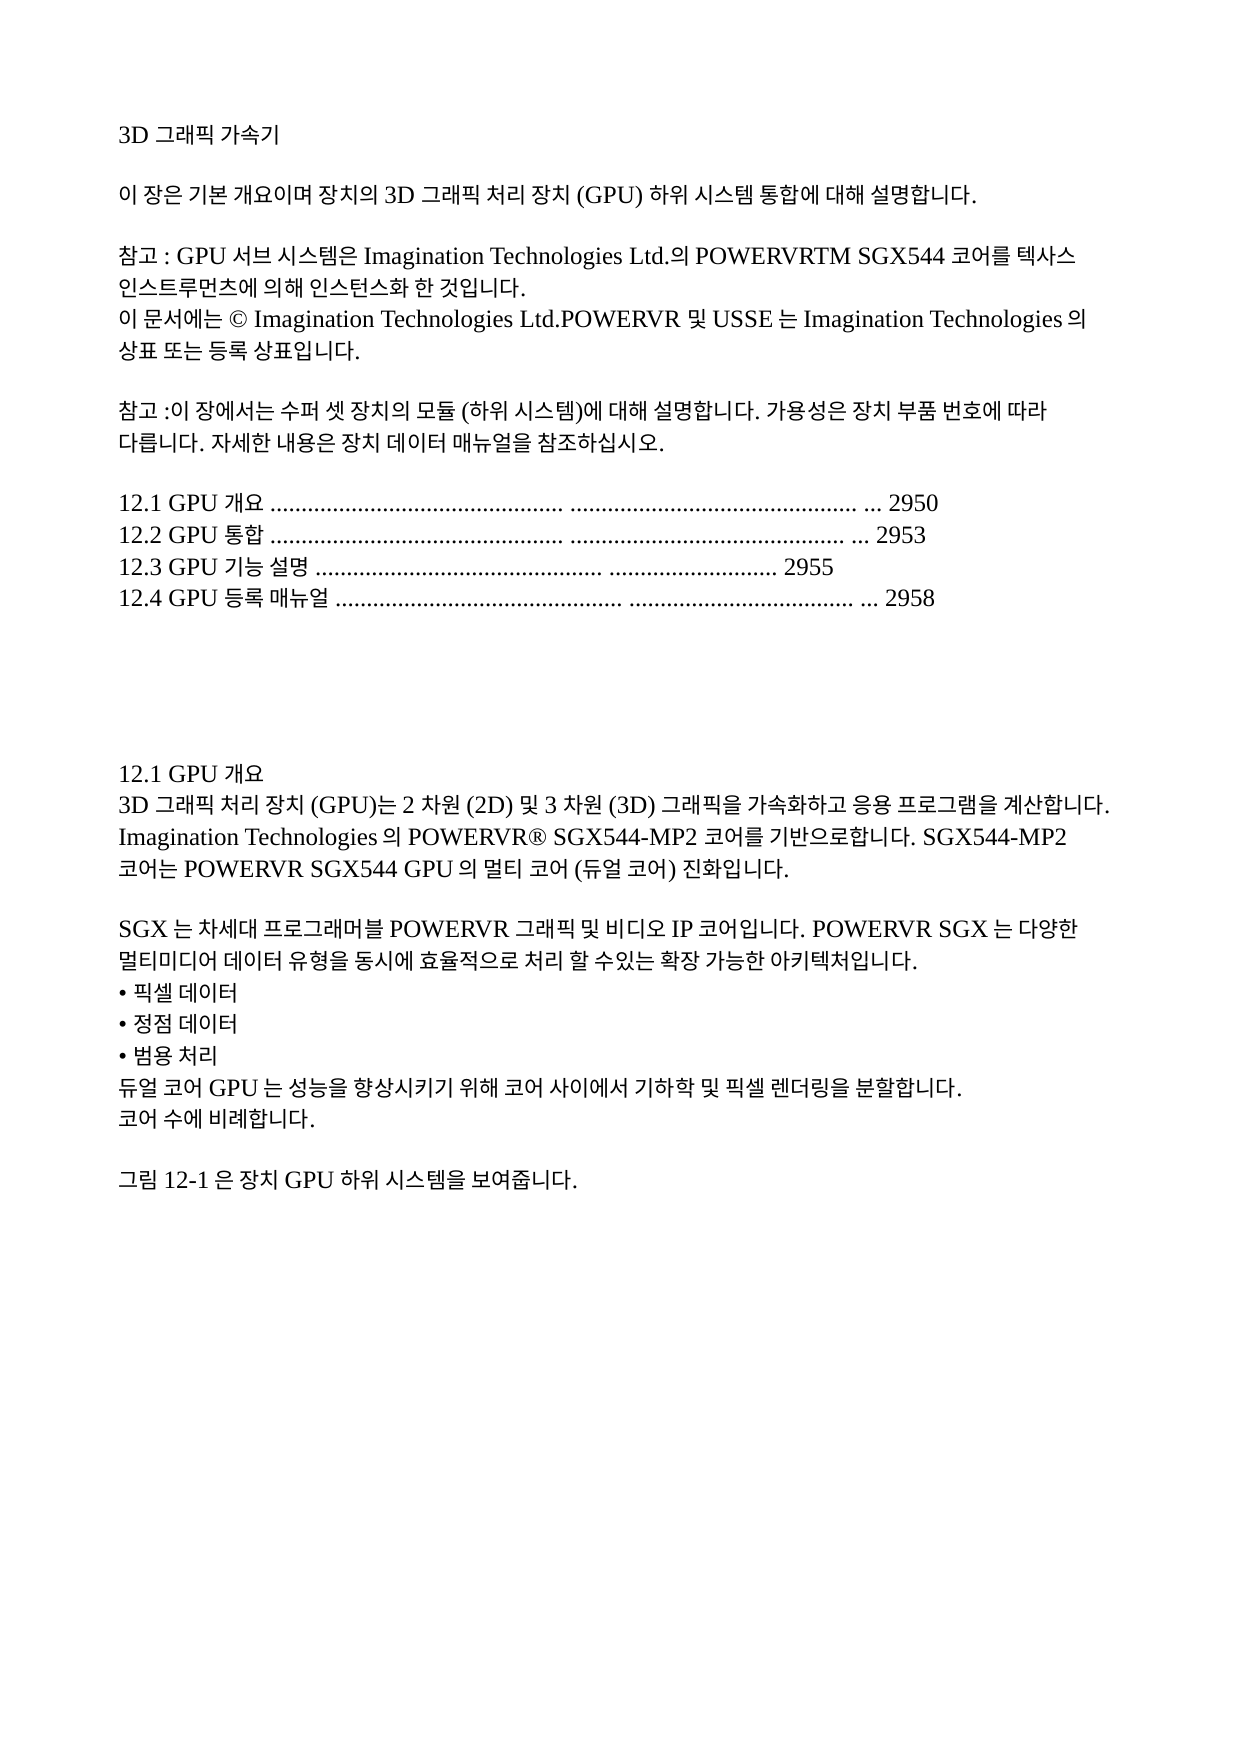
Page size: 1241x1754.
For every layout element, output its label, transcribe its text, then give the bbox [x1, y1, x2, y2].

text 참고 :이 장에서는 수퍼 셋 장치의 모듈 (하위 시스템)에 대해 설명합니다. 가용성은 장치 부품 번호에 따라 다릅니다. 자세한 내용은 장치 데이터 매뉴얼을 참조하십시오. [118, 394, 1122, 458]
text 듀얼 코어 GPU는 성능을 향상시키기 위해 코어 사이에서 기하학 및 픽셀 렌더링을 분할합니다. [118, 1071, 1122, 1102]
text 12.1 GPU 개요 [118, 757, 1122, 788]
text 12.3 GPU 기능 설명 .............................................. ........................... 2955 [118, 550, 1122, 581]
text 3D 그래픽 가속기 [118, 118, 1122, 150]
text 참고 : GPU 서브 시스템은 Imagination Technologies Ltd.의 POWERVRTM SGX544 코어를 텍사스 인스트루먼츠에 의해 인스턴스화 한 것입니다. [118, 239, 1122, 302]
text 이 문서에는 © Imagination Technologies Ltd.POWERVR 및 USSE는 Imagination Technologies의 상표 또는 등록 상표입니다. [118, 302, 1122, 366]
text 그림 12-1은 장치 GPU 하위 시스템을 보여줍니다. [118, 1163, 1122, 1194]
text SGX는 차세대 프로그래머블 POWERVR 그래픽 및 비디오 IP 코어입니다. POWERVR SGX는 다양한 멀티미디어 데이터 유형을 동시에 효율적으로 처리 할 수있는 확장 가능한 아키텍처입니다. [118, 912, 1122, 976]
text 코어 수에 비례합니다. [118, 1102, 1122, 1134]
text 이 장은 기본 개요이며 장치의 3D 그래픽 처리 장치 (GPU) 하위 시스템 통합에 대해 설명합니다. [118, 178, 1122, 210]
text • 픽셀 데이터 [118, 976, 1122, 1007]
text 12.1 GPU 개요 ............................................... .............................................. ... 2950 [118, 486, 1122, 518]
text • 정점 데이터 [118, 1007, 1122, 1039]
text 12.4 GPU 등록 매뉴얼 .............................................. .................................... ... 2958 [118, 581, 1122, 613]
text 3D 그래픽 처리 장치 (GPU)는 2 차원 (2D) 및 3 차원 (3D) 그래픽을 가속화하고 응용 프로그램을 계산합니다. Imagination Technologies의 POWERVR® SGX544-MP2 코어를 기반으로합니다. SGX544-MP2 코어는 POWERVR SGX544 GPU의 멀티 코어 (듀얼 코어) 진화입니다. [118, 788, 1122, 883]
text • 범용 처리 [118, 1039, 1122, 1071]
text 12.2 GPU 통합 ............................................... ............................................ ... 2953 [118, 518, 1122, 550]
